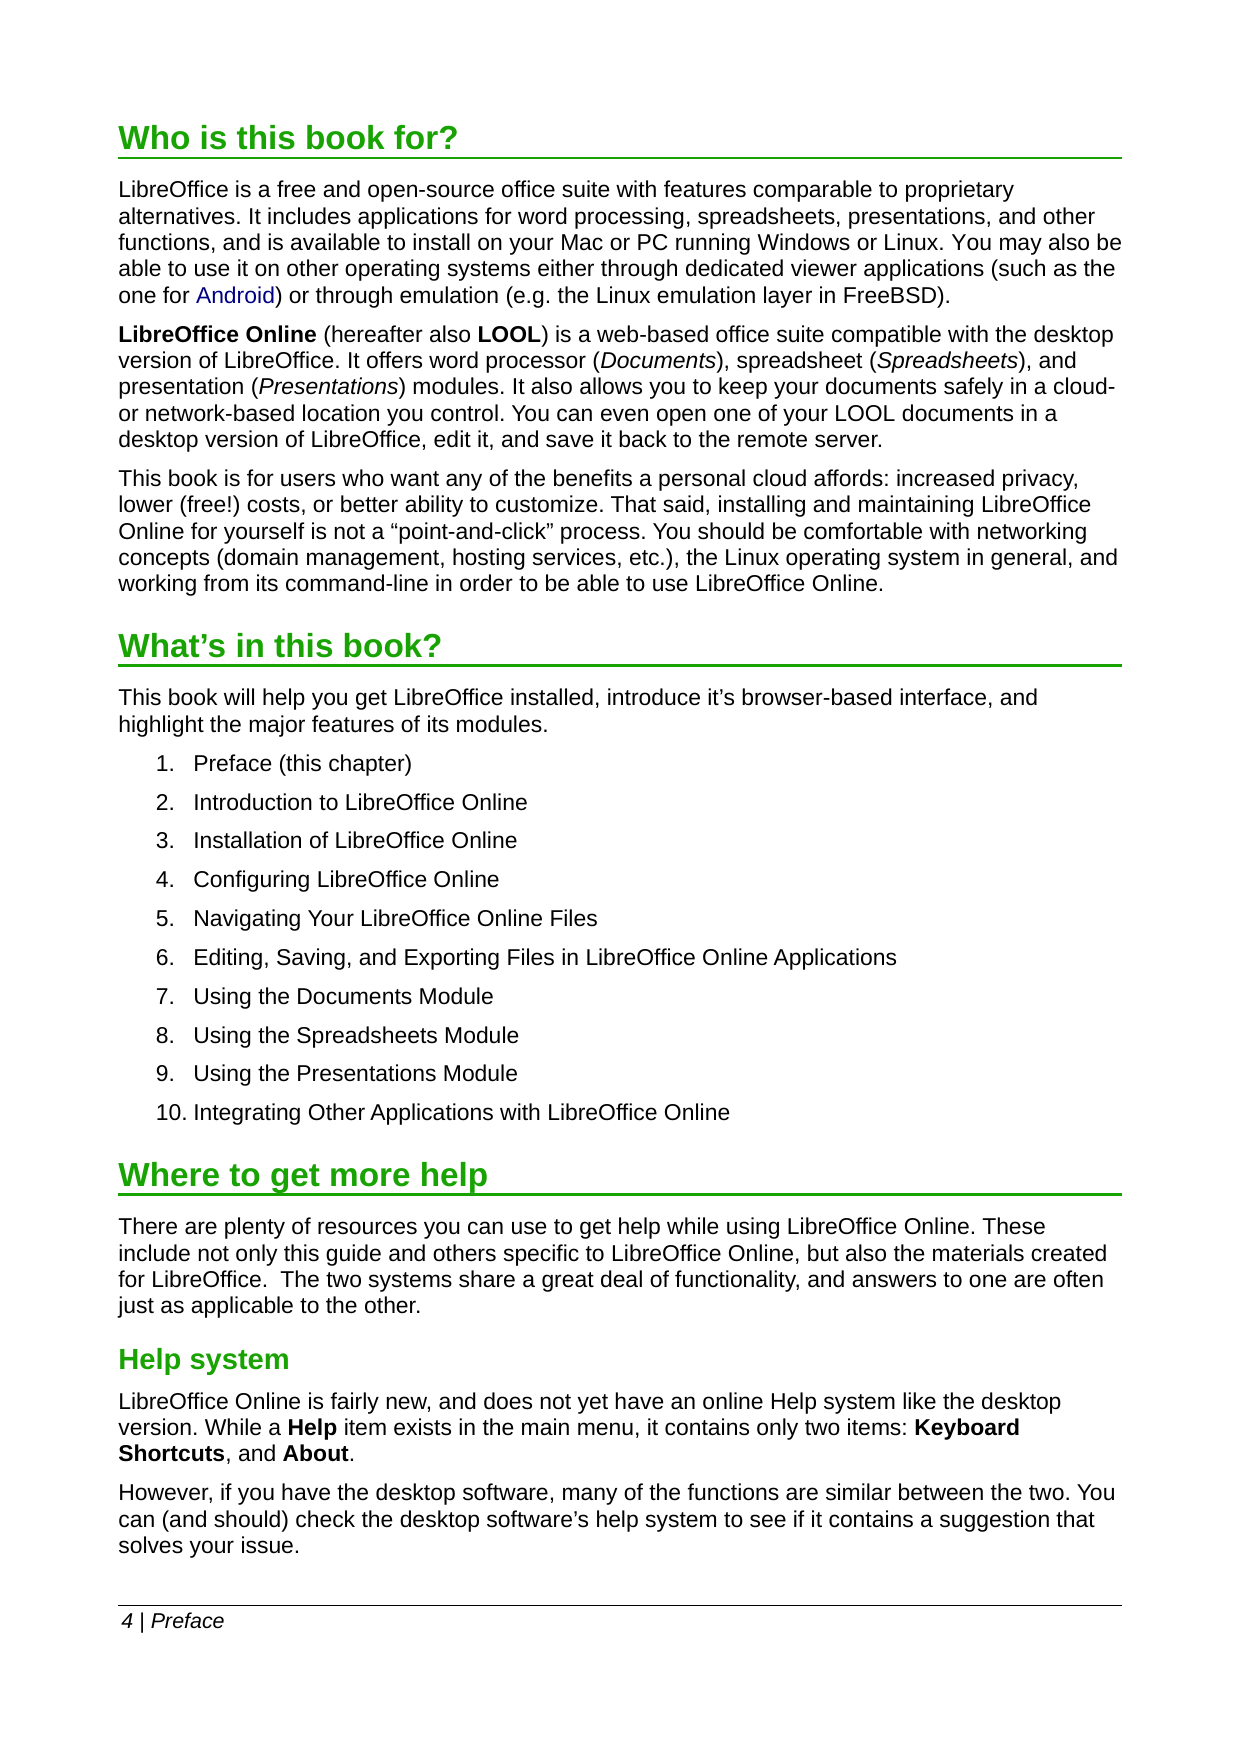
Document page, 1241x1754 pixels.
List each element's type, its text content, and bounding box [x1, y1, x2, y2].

text LibreOffice Online (hereafter also LOOL) is a web-based office suite compatible with the desktop version of LibreOffice. It offers word processor (Documents), spreadsheet (Spreadsheets), and presentation (Presentations) modules. It also allows you to keep your documents safely in a cloud- or network-based location you control. You can even open one of your LOOL documents in a desktop version of LibreOffice, edit it, and save it back to the remote server. [118, 321, 1122, 452]
subtitle Help system [118, 1342, 1122, 1376]
list Installation of LibreOffice Online [156, 827, 1122, 854]
list Introduction to LibreOffice Online [156, 788, 1122, 815]
list Using the Spreadsheets Module [156, 1022, 1122, 1048]
text However, if you have the desktop software, many of the functions are similar between the two. You can (and should) check the desktop software’s help system to see if it contains a suggestion that solves your issue. [118, 1479, 1122, 1558]
subtitle Who is this book for? [118, 118, 1122, 157]
subtitle Where to get more help [118, 1155, 1122, 1193]
list Navigating Your LibreOffice Online Files [156, 905, 1122, 931]
text LibreOffice Online is fairly new, and does not yet have an online Help system like the desktop version. While a Help item exists in the main menu, it contains only two items: Keyboard Shortcuts, and About. [118, 1388, 1122, 1467]
text This book will help you get LibreOffice installed, introduce it’s browser-based interface, and highlight the major features of its modules. [118, 684, 1122, 737]
text This book is for users who want any of the benefits a personal cloud affords: increased privacy, lower (free!) costs, or better ability to customize. That said, installing and maintaining LibreOffice Online for yourself is not a “point-and-click” process. You should be comfortable with networking concepts (domain management, hosting services, etc.), the Linux operating system in general, and working from its command-line in order to be able to use LibreOffice Online. [118, 465, 1122, 597]
list Editing, Saving, and Exporting Files in LibreOffice Online Applications [156, 944, 1122, 970]
list Configuring LibreOffice Online [156, 866, 1122, 892]
subtitle What’s in this book? [118, 626, 1122, 664]
text There are plenty of resources you can use to get help while using LibreOffice Online. These include not only this guide and others specific to LibreOffice Online, but also the materials created for LibreOffice. The two systems share a great deal of functionality, and answers to one are often just as applicable to the other. [118, 1213, 1122, 1319]
list Using the Documents Module [156, 983, 1122, 1009]
list Using the Presentations Module [156, 1060, 1122, 1087]
text LibreOffice is a free and open-source office suite with features comparable to proprietary alternatives. It includes applications for word processing, spreadsheets, presentations, and other functions, and is available to install on your Mac or PC running Windows or Linux. You may also be able to use it on other operating systems either through dedicated viewer applications (such as the one for Android) or through emulation (e.g. the Linux emulation layer in FreeBSD). [118, 176, 1122, 308]
list Preface (this chapter) [156, 749, 1122, 776]
list Integrating Other Applications with LibreOffice Online [156, 1099, 1122, 1126]
